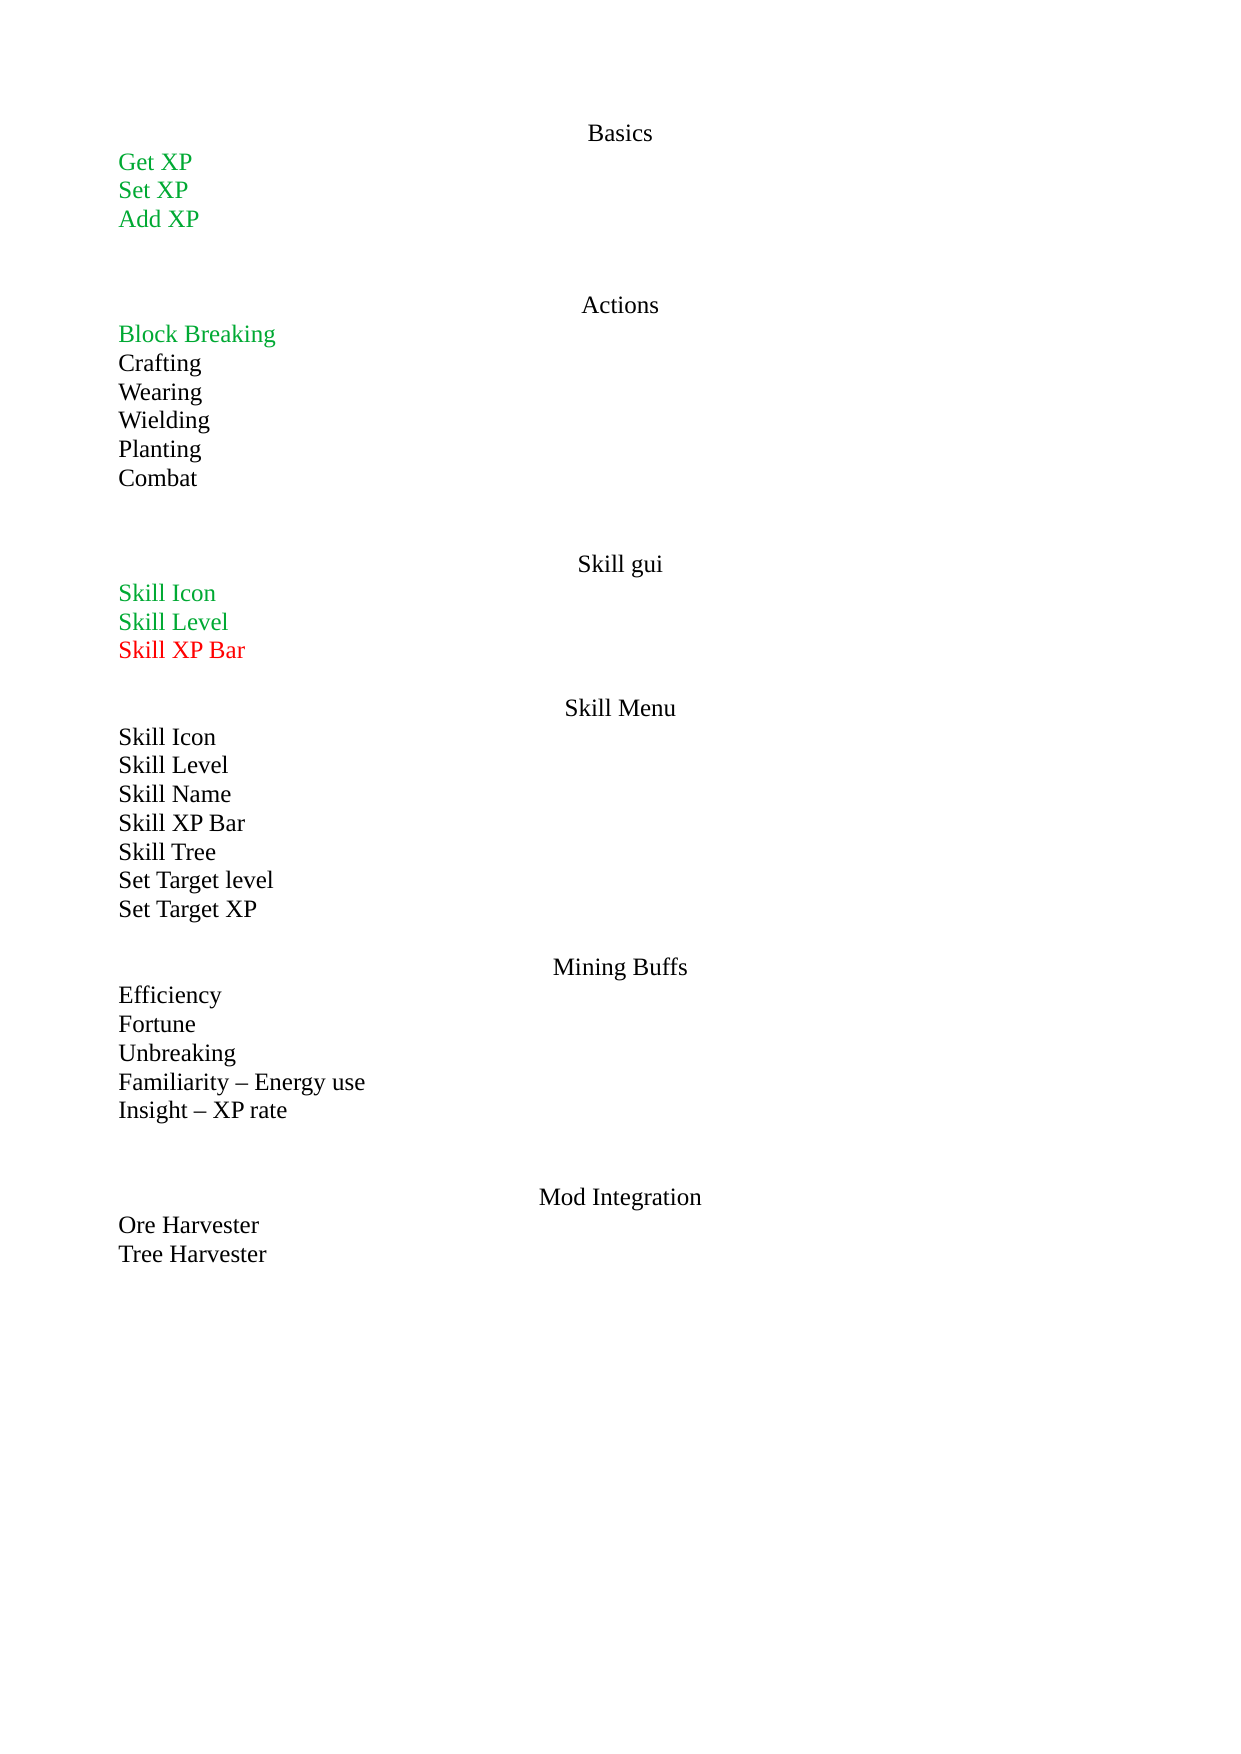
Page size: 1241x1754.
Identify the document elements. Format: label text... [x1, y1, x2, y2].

text Wearing [118, 377, 1122, 406]
text Wielding [118, 406, 1122, 434]
text Fortune [118, 1009, 1122, 1038]
text Skill Name [118, 779, 1122, 808]
text Actions [118, 291, 1122, 319]
text Set XP [118, 176, 1122, 204]
text Combat [118, 463, 1122, 492]
text Basics [118, 118, 1122, 147]
text Skill Icon [118, 578, 1122, 607]
text Mining Buffs [118, 952, 1122, 981]
text Skill XP Bar [118, 636, 1122, 664]
text Skill XP Bar [118, 808, 1122, 837]
text Familiarity – Energy use [118, 1067, 1122, 1096]
text Efficiency [118, 981, 1122, 1009]
text Set Target level [118, 866, 1122, 894]
text Tree Harvester [118, 1239, 1122, 1268]
text Skill Menu [118, 693, 1122, 722]
text Block Breaking [118, 319, 1122, 348]
text Unbreaking [118, 1038, 1122, 1067]
text Insight – XP rate [118, 1096, 1122, 1124]
text Add XP [118, 204, 1122, 233]
text Ore Harvester [118, 1211, 1122, 1239]
text Mod Integration [118, 1182, 1122, 1211]
text Skill Level [118, 751, 1122, 779]
text Skill Level [118, 607, 1122, 636]
text Set Target XP [118, 894, 1122, 923]
text Skill Icon [118, 722, 1122, 751]
text Crafting [118, 348, 1122, 377]
text Planting [118, 434, 1122, 463]
text Skill gui [118, 549, 1122, 578]
text Skill Tree [118, 837, 1122, 866]
text Get XP [118, 147, 1122, 176]
